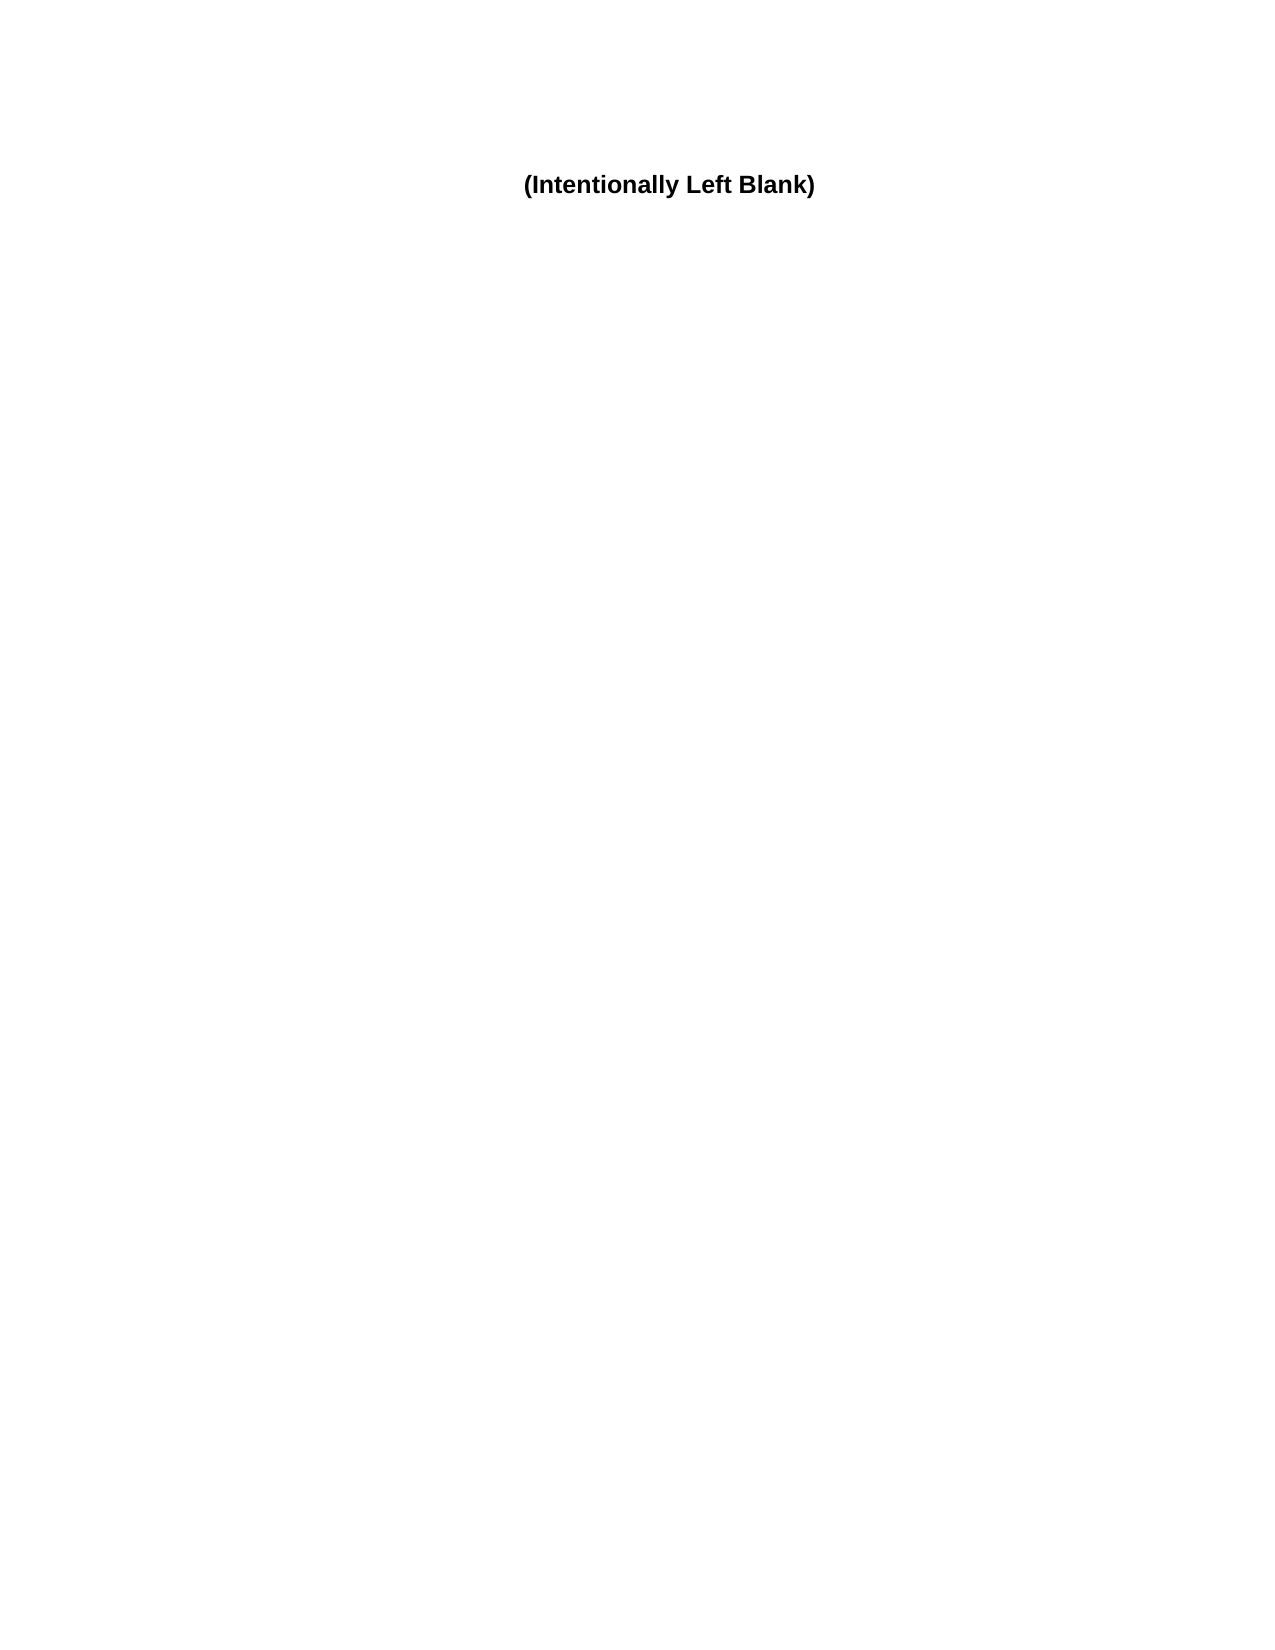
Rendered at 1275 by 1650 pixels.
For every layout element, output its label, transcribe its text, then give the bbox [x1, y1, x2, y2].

text (Intentionally Left Blank) [157, 170, 1181, 199]
